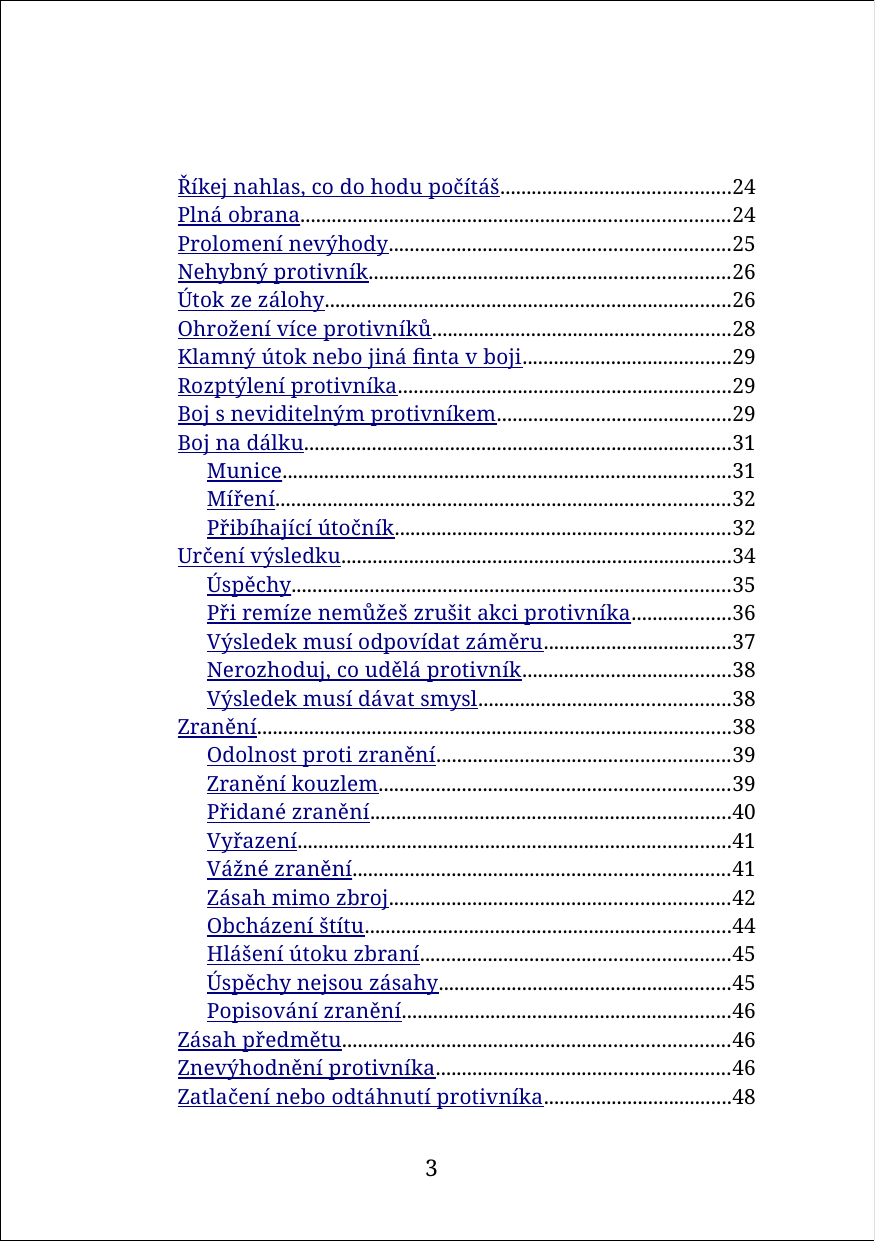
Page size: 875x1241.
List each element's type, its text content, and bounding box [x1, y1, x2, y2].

text Nehybný protivník 26 [177, 257, 756, 286]
text Nerozhoduj, co udělá protivník 38 [207, 655, 756, 684]
text Výsledek musí dávat smysl 38 [207, 684, 756, 712]
text Úspěchy 35 [207, 570, 756, 598]
text Útok ze zálohy 26 [177, 286, 756, 314]
text Obcházení štítu 44 [207, 911, 756, 939]
text Klamný útok nebo jiná finta v boji 29 [177, 342, 756, 371]
text Zranění kouzlem 39 [207, 769, 756, 797]
text Boj s neviditelným protivníkem 29 [177, 399, 756, 428]
text Přidané zranění 40 [207, 797, 756, 826]
text Vyřazení 41 [207, 826, 756, 854]
text Zranění 38 [177, 712, 756, 741]
text Hlášení útoku zbraní 45 [207, 939, 756, 968]
text Prolomení nevýhody 25 [177, 229, 756, 257]
text Rozptýlení protivníka 29 [177, 371, 756, 399]
text Míření 32 [207, 484, 756, 513]
text Úspěchy nejsou zásahy 45 [207, 968, 756, 996]
text Přibíhající útočník 32 [207, 513, 756, 541]
text Ohrožení více protivníků 28 [177, 314, 756, 342]
text Vážné zranění 41 [207, 854, 756, 883]
text Odolnost proti zranění 39 [207, 741, 756, 769]
text Říkej nahlas, co do hodu počítáš 24 [177, 172, 756, 200]
text Boj na dálku 31 [177, 428, 756, 456]
text Munice 31 [207, 456, 756, 484]
text Znevýhodnění protivníka 46 [177, 1053, 756, 1082]
text Zásah předmětu 46 [177, 1025, 756, 1053]
text Zatlačení nebo odtáhnutí protivníka 48 [177, 1082, 756, 1110]
text Výsledek musí odpovídat záměru 37 [207, 627, 756, 655]
text Plná obrana 24 [177, 200, 756, 229]
text Zásah mimo zbroj 42 [207, 883, 756, 911]
text Určení výsledku 34 [177, 541, 756, 570]
text Popisování zranění 46 [207, 996, 756, 1025]
text Při remíze nemůžeš zrušit akci protivníka 36 [207, 598, 756, 627]
